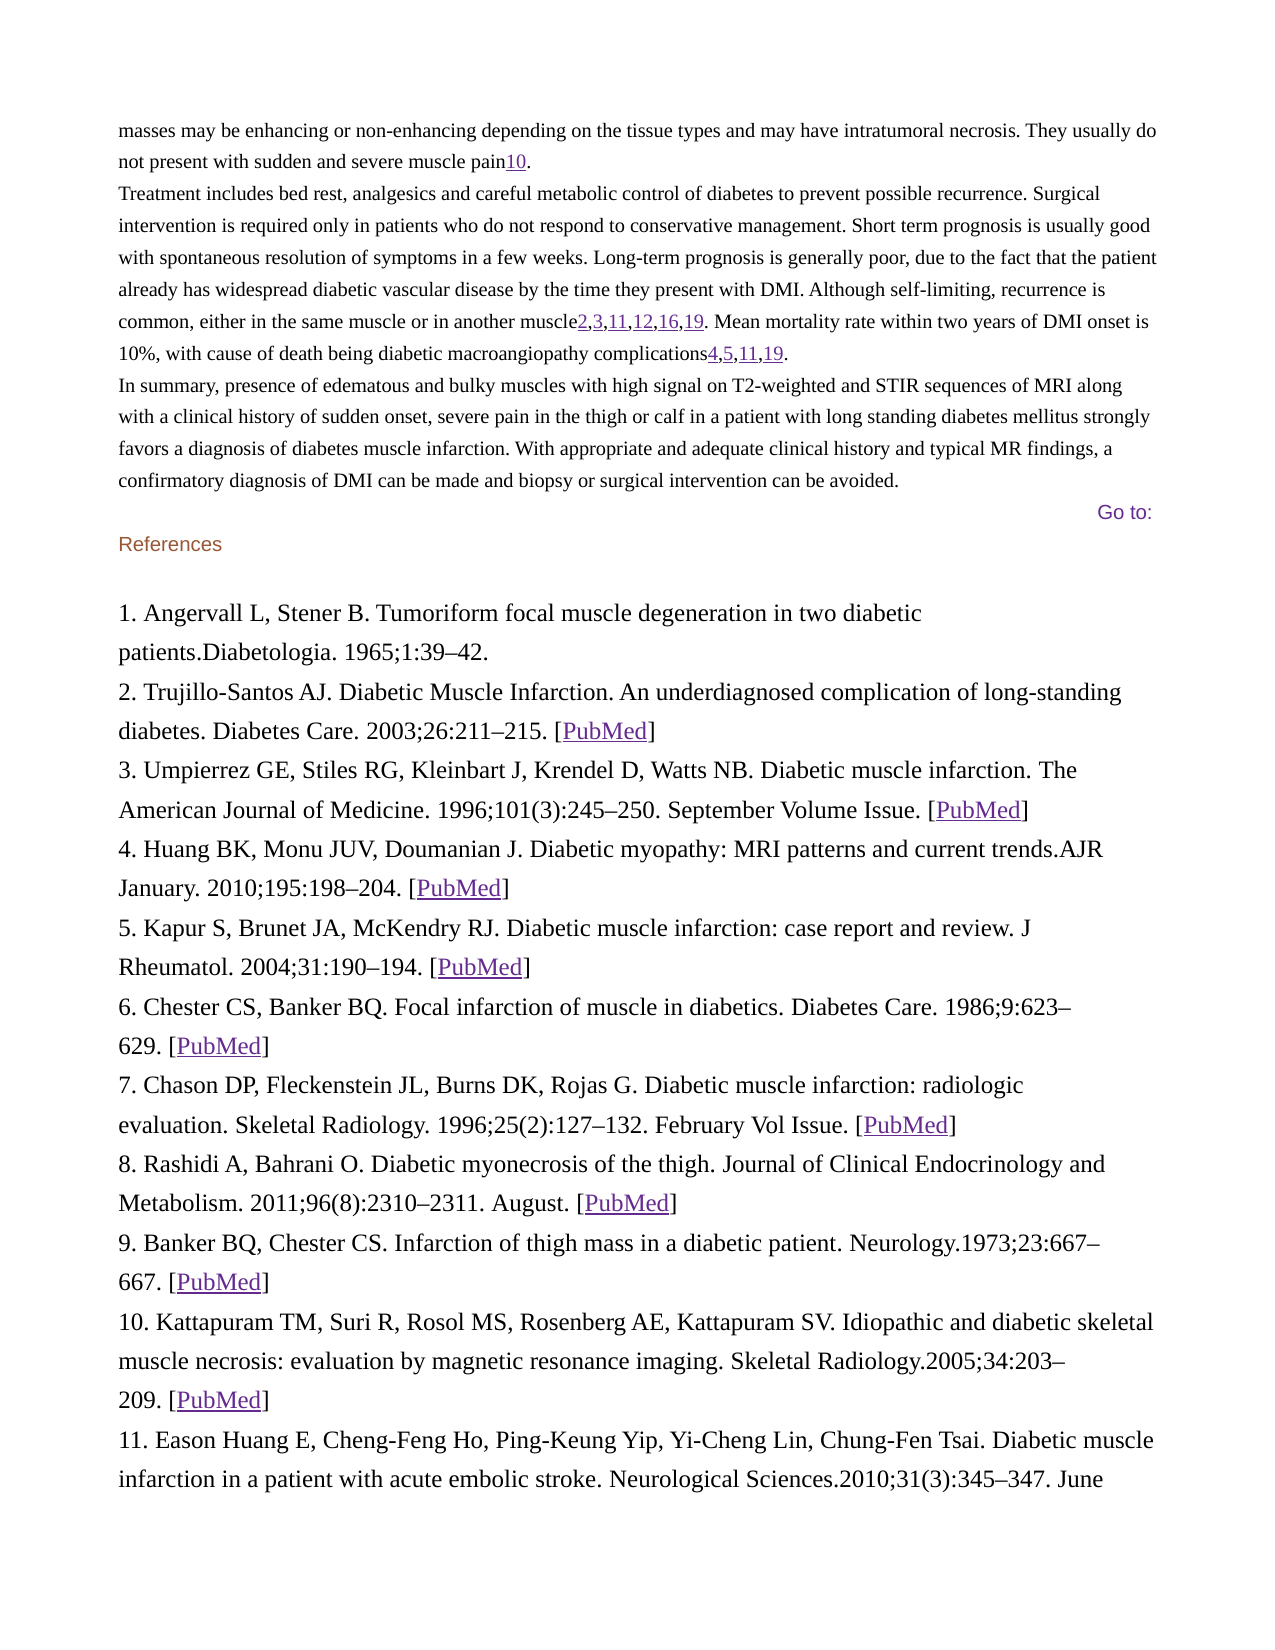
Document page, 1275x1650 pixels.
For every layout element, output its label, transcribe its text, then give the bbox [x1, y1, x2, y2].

text 10. Kattapuram TM, Suri R, Rosol MS, Rosenberg AE, Kattapuram SV. Idiopathic and diabetic skeletal muscle necrosis: evaluation by magnetic resonance imaging. Skeletal Radiology.2005;34:203–209. [PubMed] [118, 1307, 1157, 1414]
text 4. Huang BK, Monu JUV, Doumanian J. Diabetic myopathy: MRI patterns and current trends.AJR January. 2010;195:198–204. [PubMed] [118, 834, 1157, 902]
text In summary, presence of edematous and bulky muscles with high signal on T2-weighted and STIR sequences of MRI along with a clinical history of sudden onset, severe pain in the thigh or calf in a patient with long standing diabetes mellitus strongly favors a diagnosis of diabetes muscle infarction. With appropriate and adequate clinical history and typical MR findings, a confirmatory diagnosis of DMI can be made and biopsy or surgical intervention can be avoided. [118, 373, 1157, 492]
text 9. Banker BQ, Chester CS. Infarction of thigh mass in a diabetic patient. Neurology.1973;23:667–667. [PubMed] [118, 1228, 1157, 1296]
text 5. Kapur S, Brunet JA, McKendry RJ. Diabetic muscle infarction: case report and review. J Rheumatol. 2004;31:190–194. [PubMed] [118, 913, 1157, 981]
text 7. Chason DP, Fleckenstein JL, Burns DK, Rojas G. Diabetic muscle infarction: radiologic evaluation. Skeletal Radiology. 1996;25(2):127–132. February Vol Issue. [PubMed] [118, 1070, 1157, 1138]
text 8. Rashidi A, Bahrani O. Diabetic myonecrosis of the thigh. Journal of Clinical Endocrinology and Metabolism. 2011;96(8):2310–2311. August. [PubMed] [118, 1149, 1157, 1217]
text 11. Eason Huang E, Cheng-Feng Ho, Ping-Keung Yip, Yi-Cheng Lin, Chung-Fen Tsai. Diabetic muscle infarction in a patient with acute embolic stroke. Neurological Sciences.2010;31(3):345–347. June [118, 1425, 1157, 1493]
text 3. Umpierrez GE, Stiles RG, Kleinbart J, Krendel D, Watts NB. Diabetic muscle infarction. The American Journal of Medicine. 1996;101(3):245–250. September Volume Issue. [PubMed] [118, 755, 1157, 823]
subtitle References [118, 532, 1157, 556]
text Go to: [118, 501, 1152, 524]
text Treatment includes bed rest, analgesics and careful metabolic control of diabetes to prevent possible recurrence. Surgical intervention is required only in patients who do not respond to conservative management. Short term prognosis is usually good with spontaneous resolution of symptoms in a few weeks. Long-term prognosis is generally poor, due to the fact that the patient already has widespread diabetic vascular disease by the time they present with DMI. Although self-limiting, recurrence is common, either in the same muscle or in another muscle2,3,11,12,16,19. Mean mortality rate within two years of DMI onset is 10%, with cause of death being diabetic macroangiopathy complications4,5,11,19. [118, 182, 1157, 364]
text 1. Angervall L, Stener B. Tumoriform focal muscle degeneration in two diabetic patients.Diabetologia. 1965;1:39–42. [118, 598, 1157, 666]
text masses may be enhancing or non-enhancing depending on the tissue types and may have intratumoral necrosis. They usually do not present with sudden and severe muscle pain10. [118, 118, 1157, 173]
text 2. Trujillo-Santos AJ. Diabetic Muscle Infarction. An underdiagnosed complication of long-standing diabetes. Diabetes Care. 2003;26:211–215. [PubMed] [118, 677, 1157, 745]
text 6. Chester CS, Banker BQ. Focal infarction of muscle in diabetics. Diabetes Care. 1986;9:623–629. [PubMed] [118, 992, 1157, 1060]
